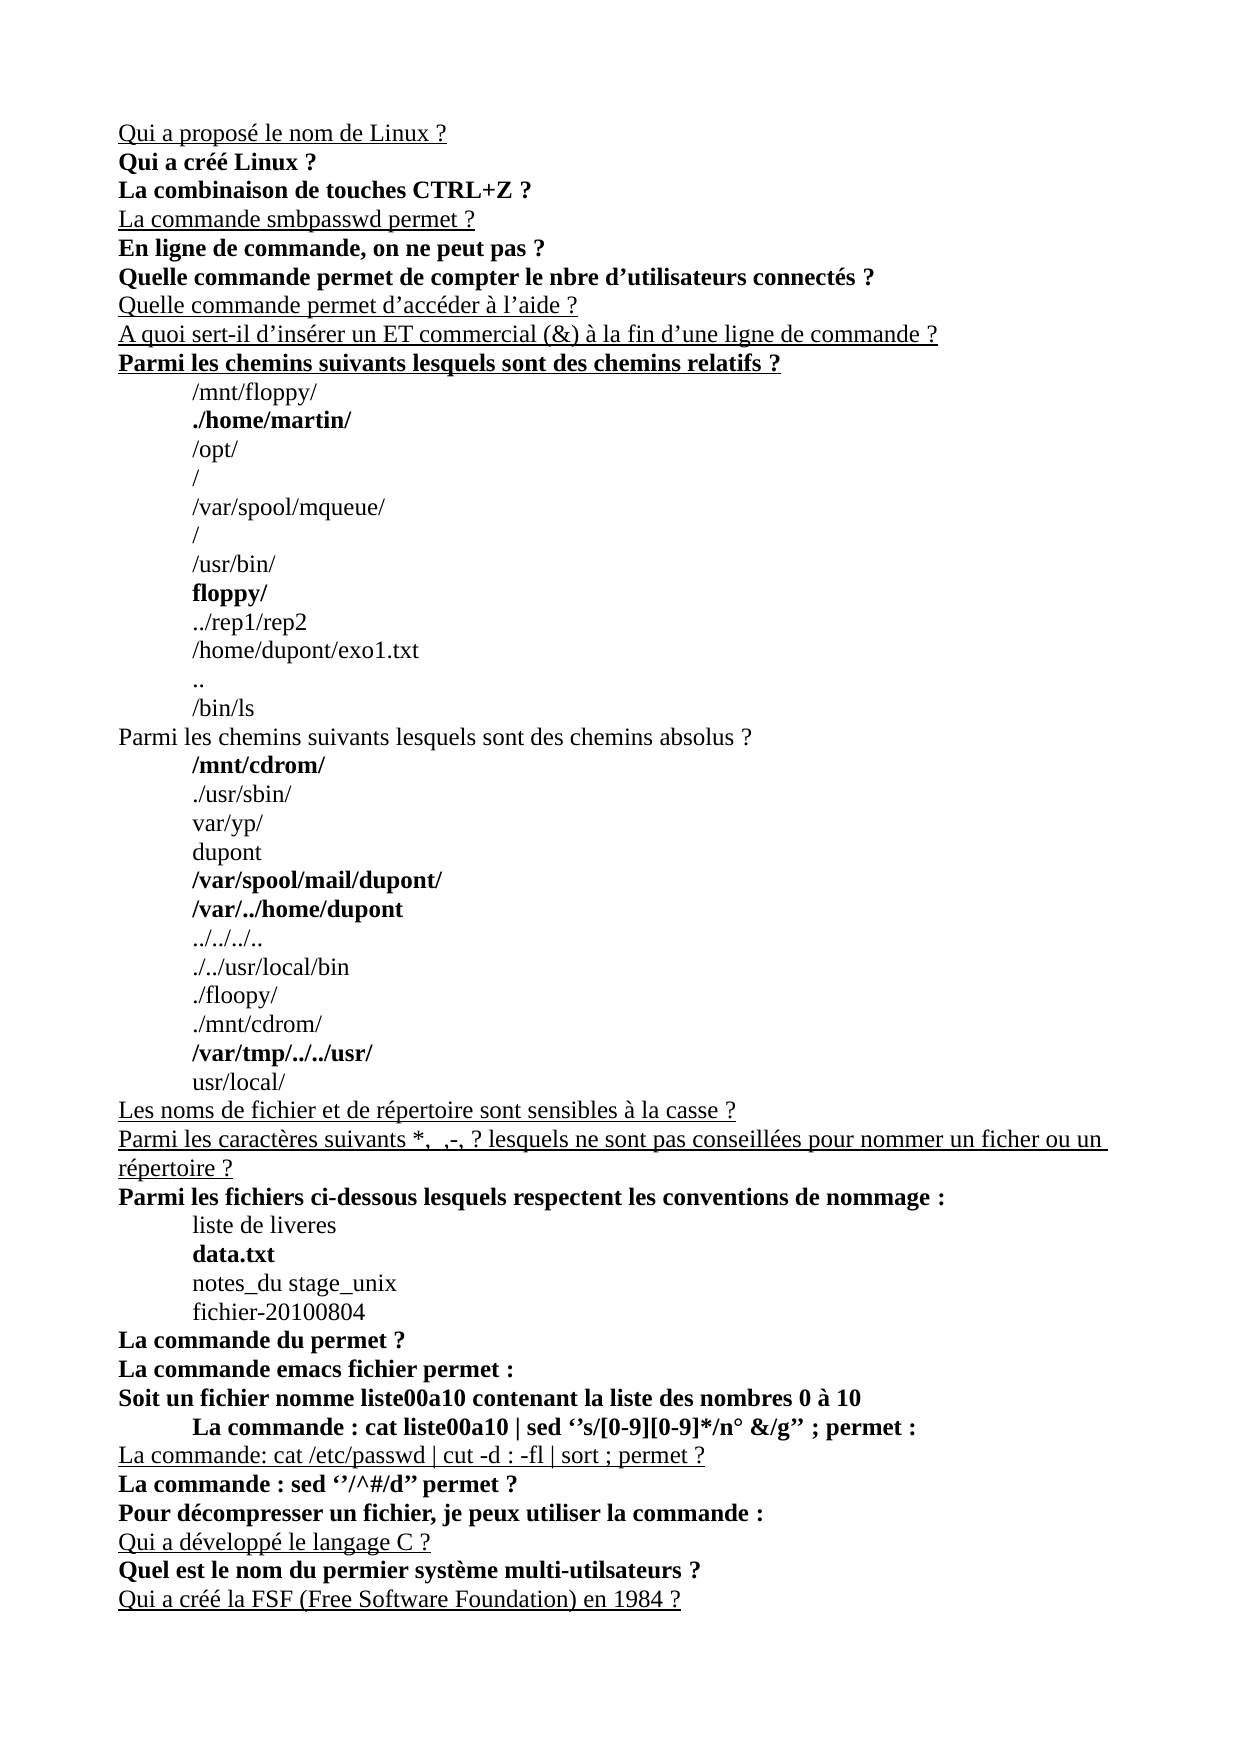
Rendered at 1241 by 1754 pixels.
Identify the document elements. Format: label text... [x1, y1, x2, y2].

text Quel est le nom du permier système multi-utilsateurs ? [118, 1556, 1122, 1584]
text /var/spool/mqueue/ [118, 492, 1122, 521]
text /usr/bin/ [118, 549, 1122, 578]
text .. [118, 664, 1122, 693]
text usr/local/ [118, 1067, 1122, 1096]
text / [118, 463, 1122, 492]
text fichier-20100804 [118, 1297, 1122, 1326]
text / [118, 521, 1122, 549]
text Qui a créé la FSF (Free Software Foundation) en 1984 ? [118, 1584, 1122, 1613]
text /home/dupont/exo1.txt [118, 636, 1122, 664]
text La commande : cat liste00a10 | sed ‘’s/[0-9][0-9]*/n° &/g’’ ; permet : [118, 1412, 1122, 1441]
text Parmi les chemins suivants lesquels sont des chemins relatifs ? [118, 348, 1122, 377]
text Soit un fichier nomme liste00a10 contenant la liste des nombres 0 à 10 [118, 1383, 1122, 1412]
text /mnt/cdrom/ [118, 751, 1122, 779]
text La commande : sed ‘’/^#/d’’ permet ? [118, 1469, 1122, 1498]
text Quelle commande permet de compter le nbre d’utilisateurs connectés ? [118, 262, 1122, 291]
text dupont [118, 837, 1122, 866]
text /bin/ls [118, 693, 1122, 722]
text En ligne de commande, on ne peut pas ? [118, 233, 1122, 262]
text data.txt [118, 1239, 1122, 1268]
text La commande du permet ? [118, 1326, 1122, 1354]
text /var/../home/dupont [118, 894, 1122, 923]
text /mnt/floppy/ [118, 377, 1122, 406]
text var/yp/ [118, 808, 1122, 837]
text ../rep1/rep2 [118, 607, 1122, 636]
text ./floopy/ [118, 981, 1122, 1009]
text A quoi sert-il d’insérer un ET commercial (&) à la fin d’une ligne de commande ? [118, 319, 1122, 348]
text Pour décompresser un fichier, je peux utiliser la commande : [118, 1498, 1122, 1527]
text /var/spool/mail/dupont/ [118, 866, 1122, 894]
text La commande smbpasswd permet ? [118, 204, 1122, 233]
text liste de liveres [118, 1211, 1122, 1239]
text Parmi les fichiers ci-dessous lesquels respectent les conventions de nommage : [118, 1182, 1122, 1211]
text Les noms de fichier et de répertoire sont sensibles à la casse ? [118, 1096, 1122, 1124]
text ./usr/sbin/ [118, 779, 1122, 808]
text Qui a développé le langage C ? [118, 1527, 1122, 1556]
text ./../usr/local/bin [118, 952, 1122, 981]
text Quelle commande permet d’accéder à l’aide ? [118, 291, 1122, 319]
text floppy/ [118, 578, 1122, 607]
text ./home/martin/ [118, 406, 1122, 434]
text Parmi les chemins suivants lesquels sont des chemins absolus ? [118, 722, 1122, 751]
text notes_du stage_unix [118, 1268, 1122, 1297]
text Qui a proposé le nom de Linux ? [118, 118, 1122, 147]
text La combinaison de touches CTRL+Z ? [118, 176, 1122, 204]
text /var/tmp/../../usr/ [118, 1038, 1122, 1067]
text La commande emacs fichier permet : [118, 1354, 1122, 1383]
text ./mnt/cdrom/ [118, 1009, 1122, 1038]
text La commande: cat /etc/passwd | cut -d : -fl | sort ; permet ? [118, 1441, 1122, 1469]
text ../../../.. [118, 923, 1122, 952]
text Qui a créé Linux ? [118, 147, 1122, 176]
text /opt/ [118, 434, 1122, 463]
text Parmi les caractères suivants *,_,-, ? lesquels ne sont pas conseillées pour nommer un ficher ou un répertoire ? [118, 1124, 1122, 1182]
